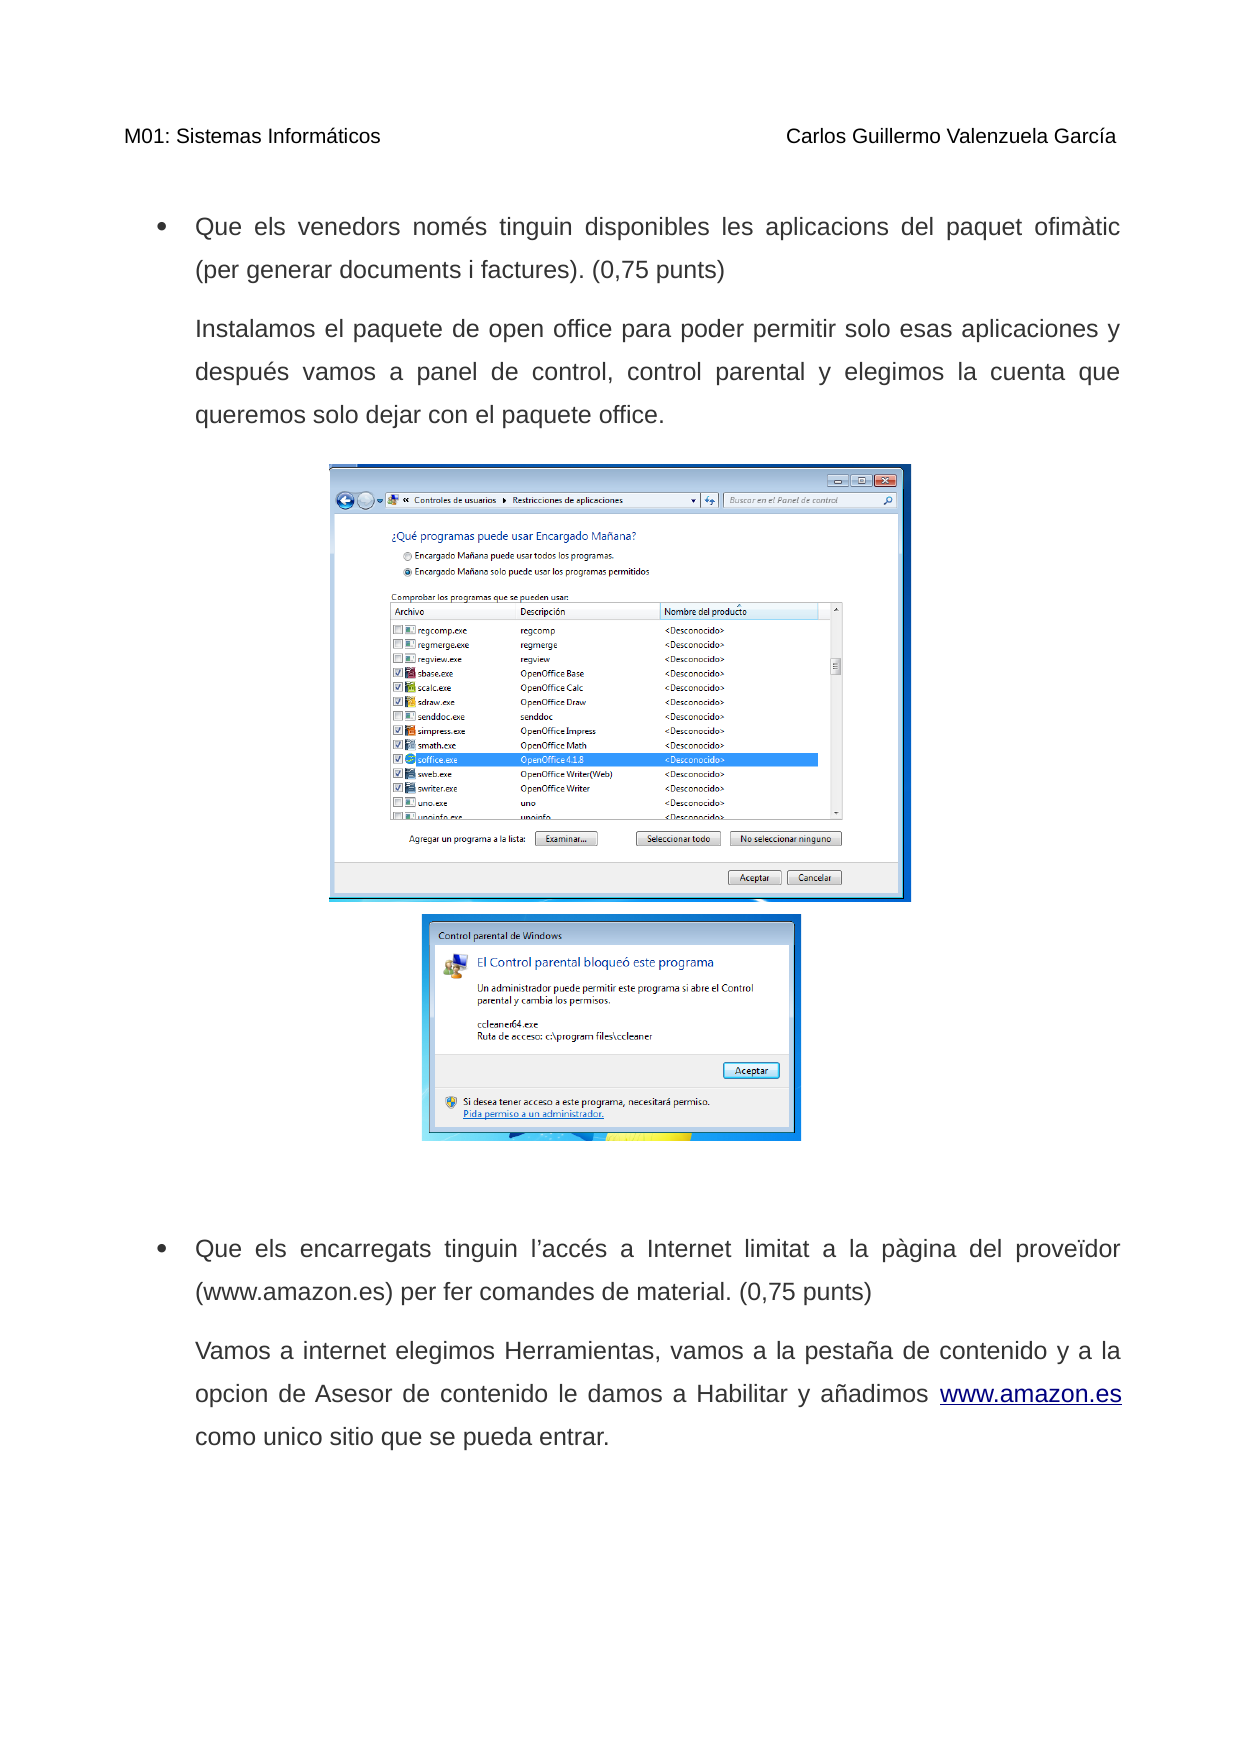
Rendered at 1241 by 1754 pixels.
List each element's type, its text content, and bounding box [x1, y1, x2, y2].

table_header [118, 459, 1122, 464]
list Que els venedors només tinguin disponibles les aplicacions del paquet ofimàtic (per generar documents i factures). (0,75 punts) [157, 212, 1122, 284]
list Vamos a internet elegimos Herramientas, vamos a la pestaña de contenido y a la opcion de Asesor de contenido le damos a Habilitar y añadimos www.amazon.es como unico sitio que se pueda entrar. [157, 1336, 1122, 1451]
table_header [118, 465, 1122, 1175]
picture [421, 914, 802, 1141]
list Instalamos el paquete de open office para poder permitir solo esas aplicaciones y después vamos a panel de control, control parental y elegimos la cuenta que queremos solo dejar con el paquete office. [157, 314, 1122, 429]
picture [329, 464, 912, 902]
list Que els encarregats tinguin l’accés a Internet limitat a la pàgina del proveïdor (www.amazon.es) per fer comandes de material. (0,75 punts) [157, 1234, 1122, 1306]
